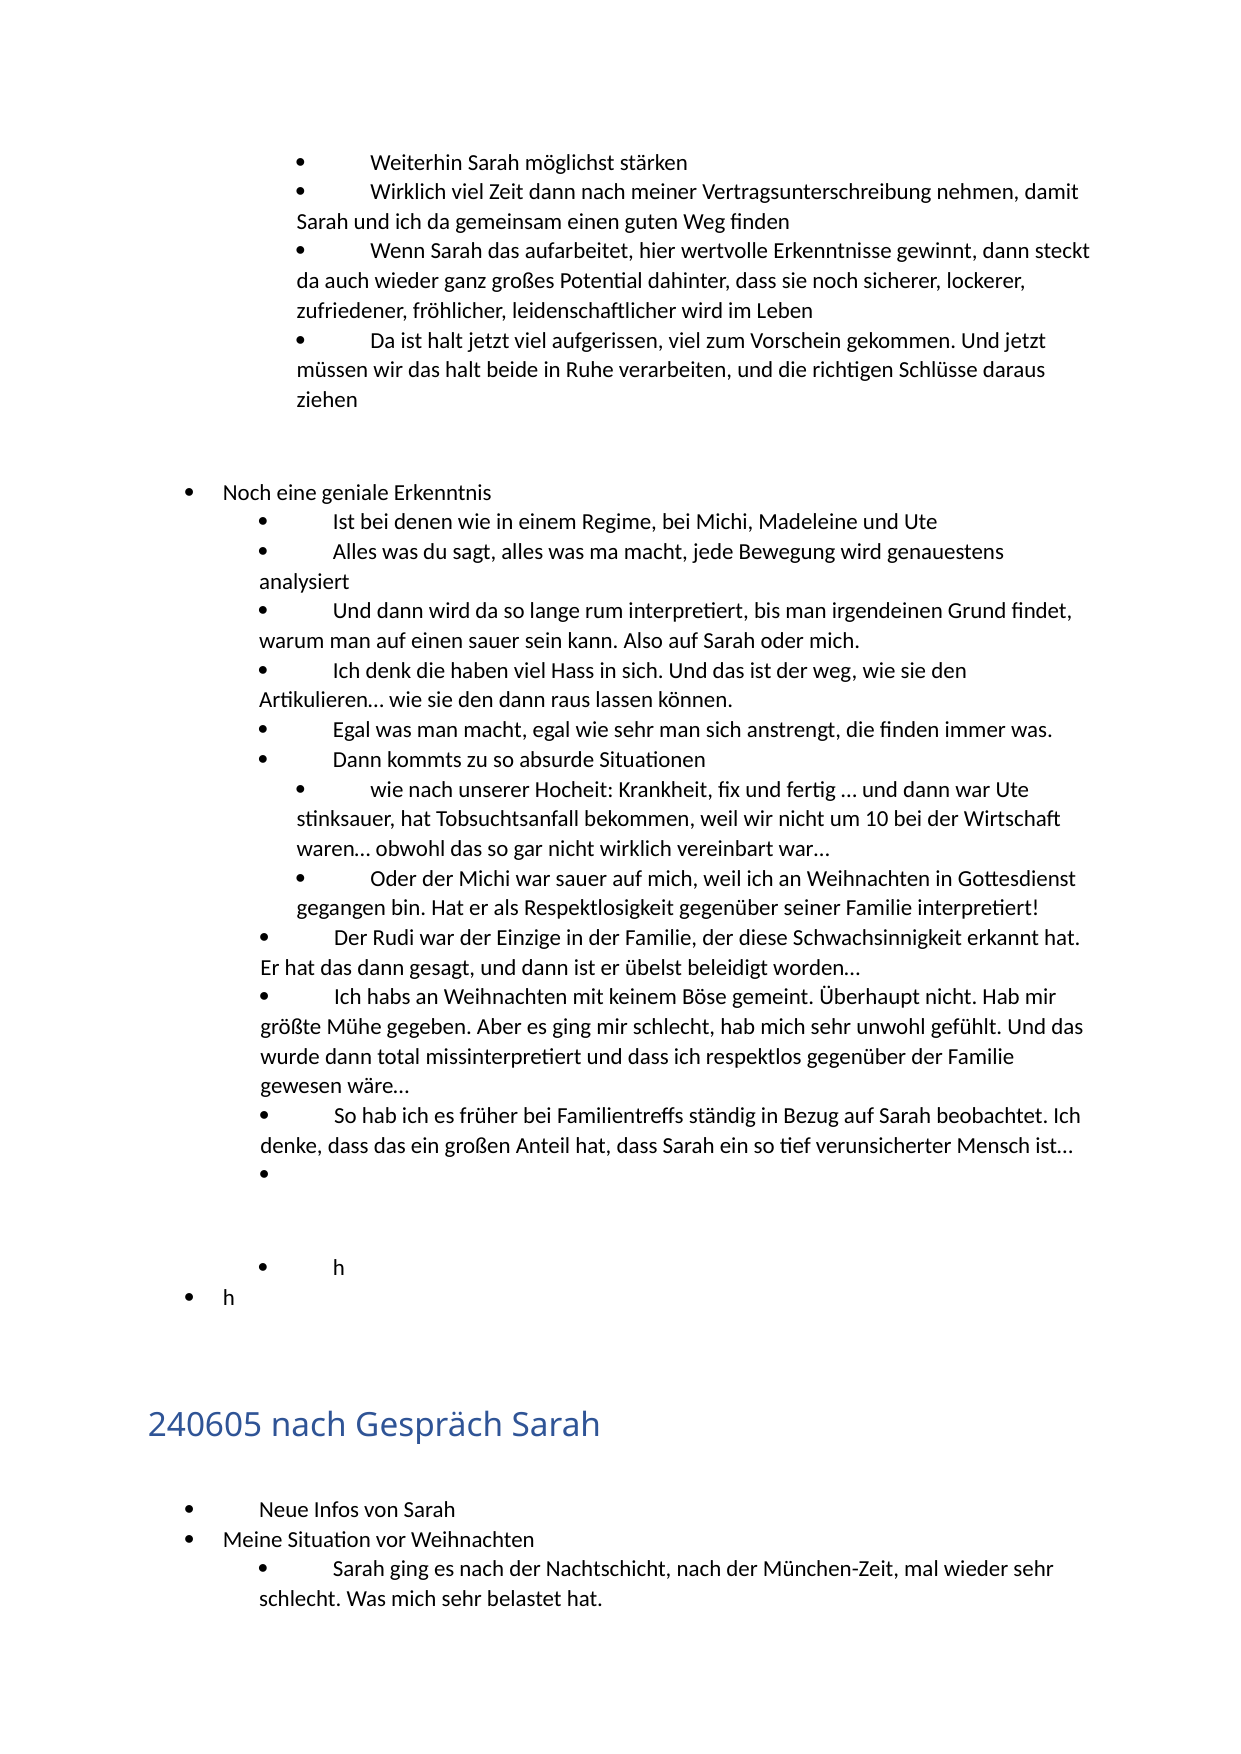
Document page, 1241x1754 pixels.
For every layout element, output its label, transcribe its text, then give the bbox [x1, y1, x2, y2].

list Meine Situation vor Weihnachten [185, 1525, 1093, 1553]
list Ich denk die haben viel Hass in sich. Und das ist der weg, wie sie den Artikulieren… wie sie den dann raus lassen können. [259, 656, 1093, 714]
list Neue Infos von Sarah [185, 1495, 1093, 1523]
list Egal was man macht, egal wie sehr man sich anstrengt, die finden immer was. [259, 715, 1093, 743]
list Und dann wird da so lange rum interpretiert, bis man irgendeinen Grund findet, warum man auf einen sauer sein kann. Also auf Sarah oder mich. [259, 597, 1093, 654]
list Wirklich viel Zeit dann nach meiner Vertragsunterschreibung nehmen, damit Sarah und ich da gemeinsam einen guten Weg finden [296, 177, 1093, 235]
list Dann kommts zu so absurde Situationen [259, 745, 1093, 773]
list So hab ich es früher bei Familientreffs ständig in Bezug auf Sarah beobachtet. Ich denke, dass das ein großen Anteil hat, dass Sarah ein so tief verunsicherter Mensch ist… [260, 1101, 1093, 1159]
subtitle 240605 nach Gespräch Sarah [148, 1401, 1093, 1446]
list Der Rudi war der Einzige in der Familie, der diese Schwachsinnigkeit erkannt hat. Er hat das dann gesagt, und dann ist er übelst beleidigt worden… [260, 923, 1093, 981]
list Weiterhin Sarah möglichst stärken [296, 148, 1093, 176]
list Noch eine geniale Erkenntnis [185, 478, 1093, 506]
list Oder der Michi war sauer auf mich, weil ich an Weihnachten in Gottesdienst gegangen bin. Hat er als Respektlosigkeit gegenüber seiner Familie interpretiert! [296, 864, 1093, 921]
list Sarah ging es nach der Nachtschicht, nach der München-Zeit, mal wieder sehr schlecht. Was mich sehr belastet hat. [259, 1554, 1093, 1612]
list h [259, 1253, 1093, 1281]
list Ich habs an Weihnachten mit keinem Böse gemeint. Überhaupt nicht. Hab mir größte Mühe gegeben. Aber es ging mir schlecht, hab mich sehr unwohl gefühlt. Und das wurde dann total missinterpretiert und dass ich respektlos gegenüber der Familie gewesen wäre… [260, 982, 1093, 1099]
list Da ist halt jetzt viel aufgerissen, viel zum Vorschein gekommen. Und jetzt müssen wir das halt beide in Ruhe verarbeiten, und die richtigen Schlüsse daraus ziehen [296, 326, 1093, 413]
list wie nach unserer Hocheit: Krankheit, fix und fertig … und dann war Ute stinksauer, hat Tobsuchtsanfall bekommen, weil wir nicht um 10 bei der Wirtschaft waren… obwohl das so gar nicht wirklich vereinbart war… [296, 775, 1093, 862]
list h [185, 1283, 1093, 1311]
list Wenn Sarah das aufarbeitet, hier wertvolle Erkenntnisse gewinnt, dann steckt da auch wieder ganz großes Potential dahinter, dass sie noch sicherer, lockerer, zufriedener, fröhlicher, leidenschaftlicher wird im Leben [296, 237, 1093, 324]
list Alles was du sagt, alles was ma macht, jede Bewegung wird genauestens analysiert [259, 537, 1093, 595]
list Ist bei denen wie in einem Regime, bei Michi, Madeleine und Ute [259, 507, 1093, 536]
